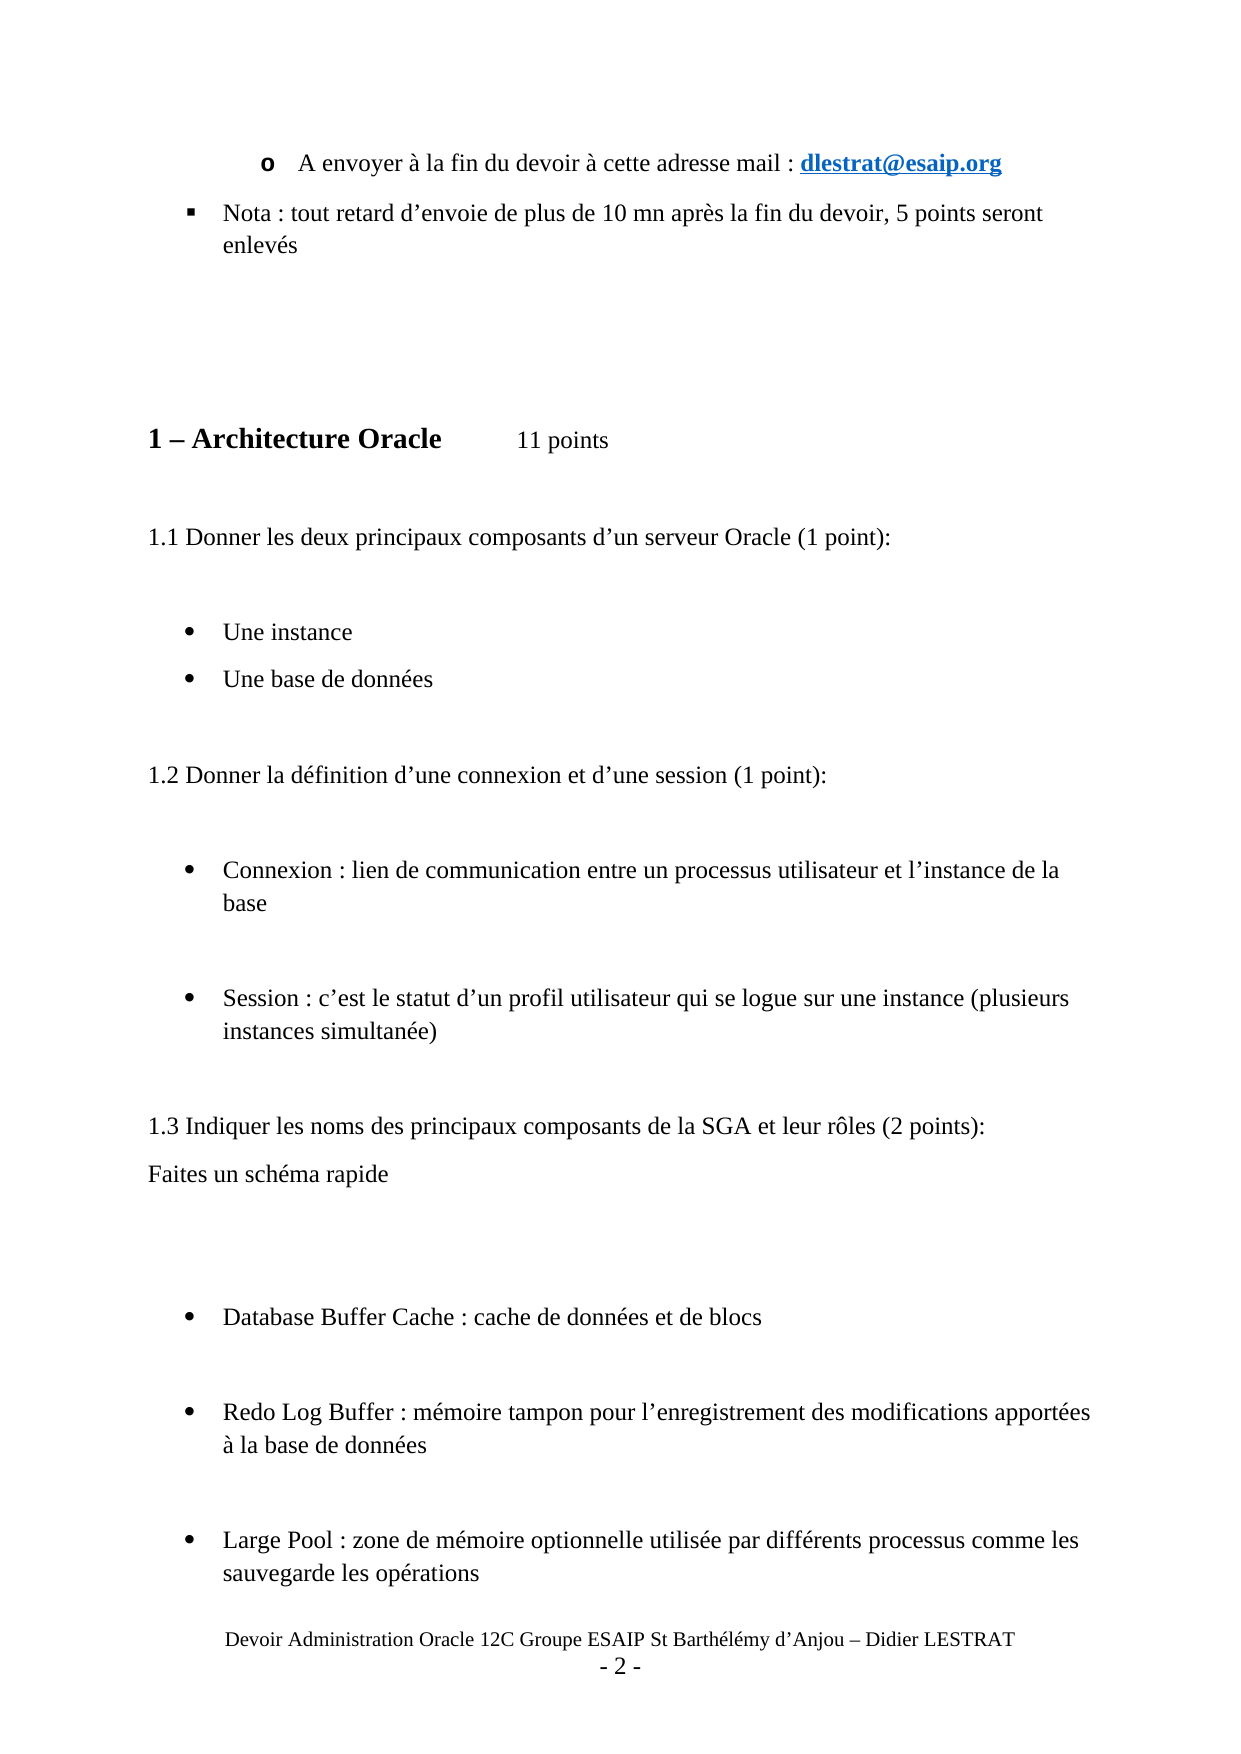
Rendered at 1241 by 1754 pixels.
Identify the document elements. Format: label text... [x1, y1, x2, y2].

text 1 – Architecture Oracle 11 points [148, 421, 1093, 454]
text 1.1 Donner les deux principaux composants d’un serveur Oracle (1 point): [148, 522, 1093, 551]
list Large Pool : zone de mémoire optionnelle utilisée par différents processus comme les sauvegarde les opérations [185, 1525, 1093, 1587]
text 1.3 Indiquer les noms des principaux composants de la SGA et leur rôles (2 points): [148, 1111, 1093, 1140]
list Nota : tout retard d’envoie de plus de 10 mn après la fin du devoir, 5 points seront enlevés [185, 198, 1093, 259]
list Database Buffer Cache : cache de données et de blocs [185, 1302, 1093, 1331]
list Session : c’est le statut d’un profil utilisateur qui se logue sur une instance (plusieurs instances simultanée) [185, 983, 1093, 1045]
text 1.2 Donner la définition d’une connexion et d’une session (1 point): [148, 760, 1093, 788]
list Une base de données [185, 664, 1093, 693]
list Connexion : lien de communication entre un processus utilisateur et l’instance de la base [185, 855, 1093, 917]
list A envoyer à la fin du devoir à cette adresse mail : dlestrat@esaip.org [260, 148, 1093, 178]
text Faites un schéma rapide [148, 1159, 1093, 1188]
list Redo Log Buffer : mémoire tampon pour l’enregistrement des modifications apportées à la base de données [185, 1397, 1093, 1459]
list Une instance [185, 617, 1093, 646]
